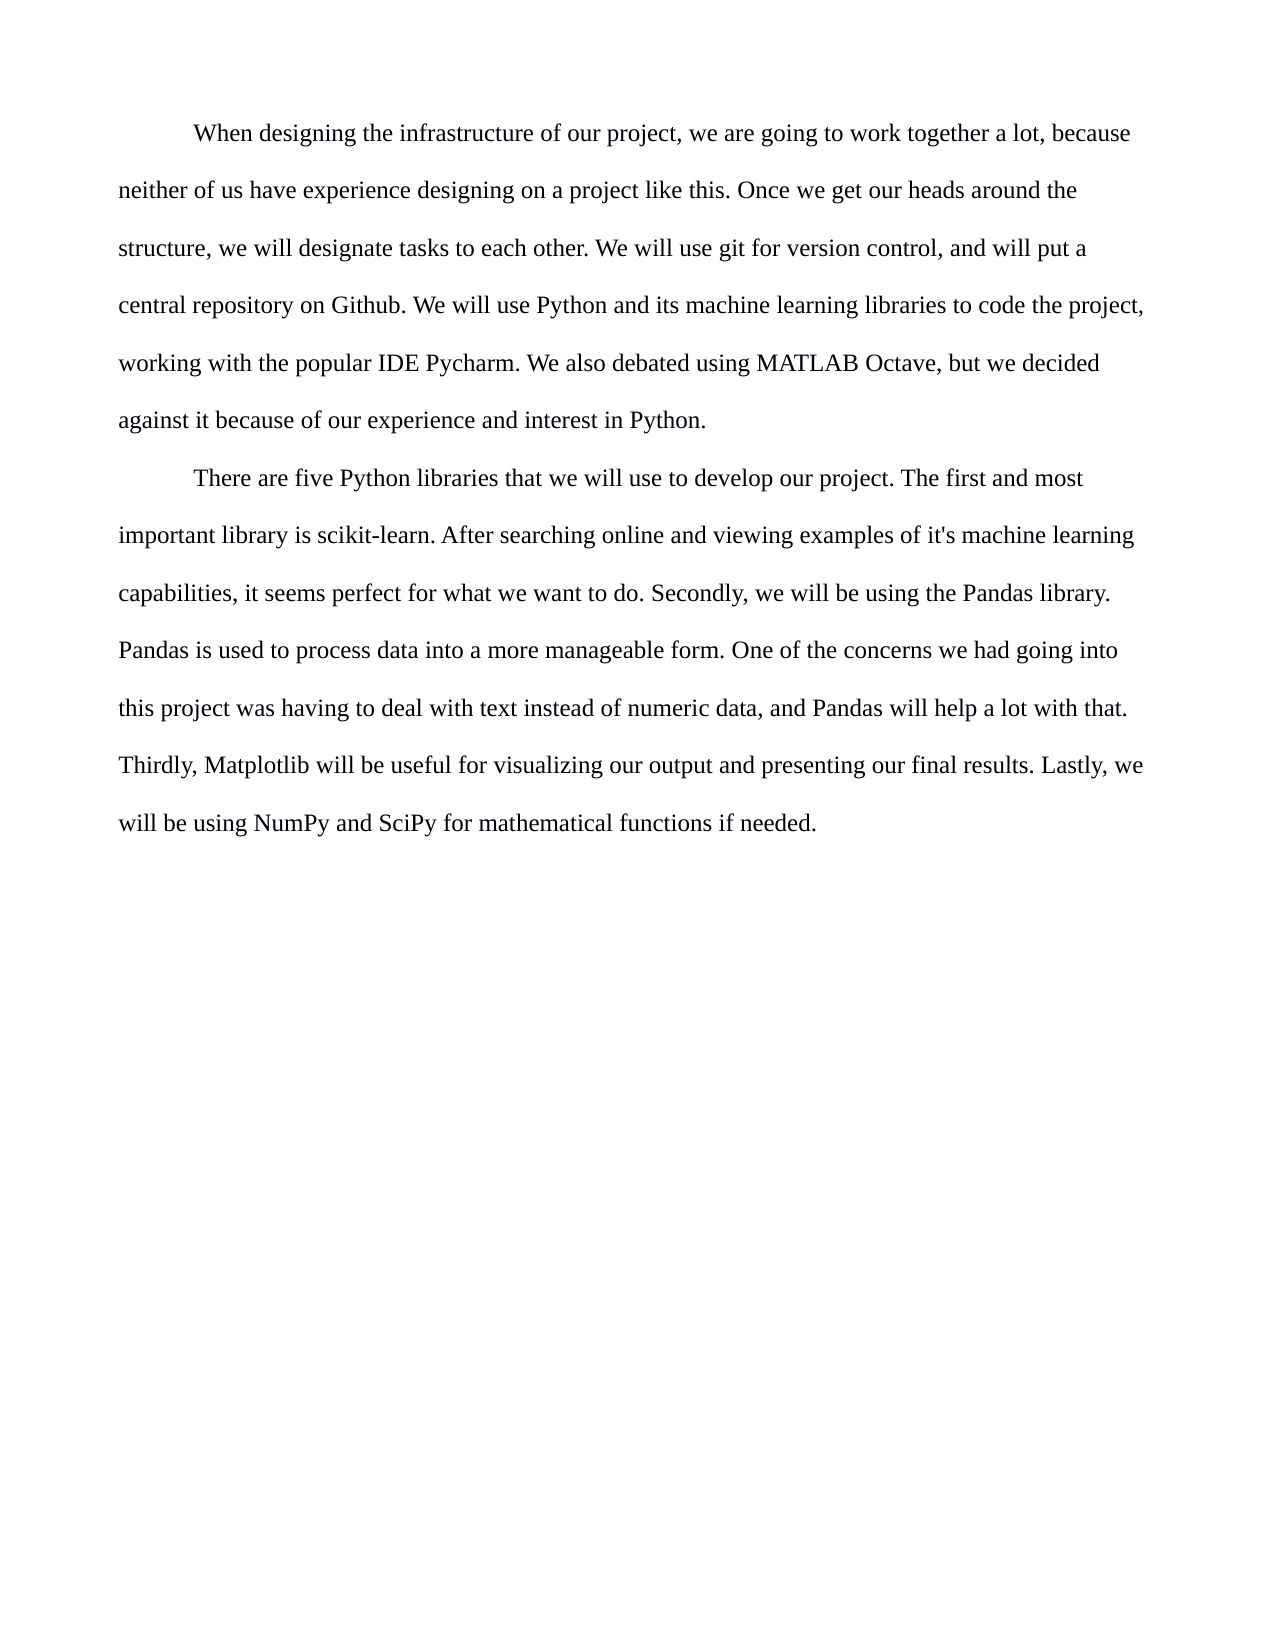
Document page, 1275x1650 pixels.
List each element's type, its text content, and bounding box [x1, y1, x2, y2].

text There are five Python libraries that we will use to develop our project. The first and most important library is scikit-learn. After searching online and viewing examples of it's machine learning capabilities, it seems perfect for what we want to do. Secondly, we will be using the Pandas library. Pandas is used to process data into a more manageable form. One of the concerns we had going into this project was having to deal with text instead of numeric data, and Pandas will help a lot with that. Thirdly, Matplotlib will be useful for visualizing our output and presenting our final results. Lastly, we will be using NumPy and SciPy for mathematical functions if needed. [118, 463, 1157, 837]
text When designing the infrastructure of our project, we are going to work together a lot, because neither of us have experience designing on a project like this. Once we get our heads around the structure, we will designate tasks to each other. We will use git for version control, and will put a central repository on Github. We will use Python and its machine learning libraries to code the project, working with the popular IDE Pycharm. We also debated using MATLAB Octave, but we decided against it because of our experience and interest in Python. [118, 118, 1157, 434]
